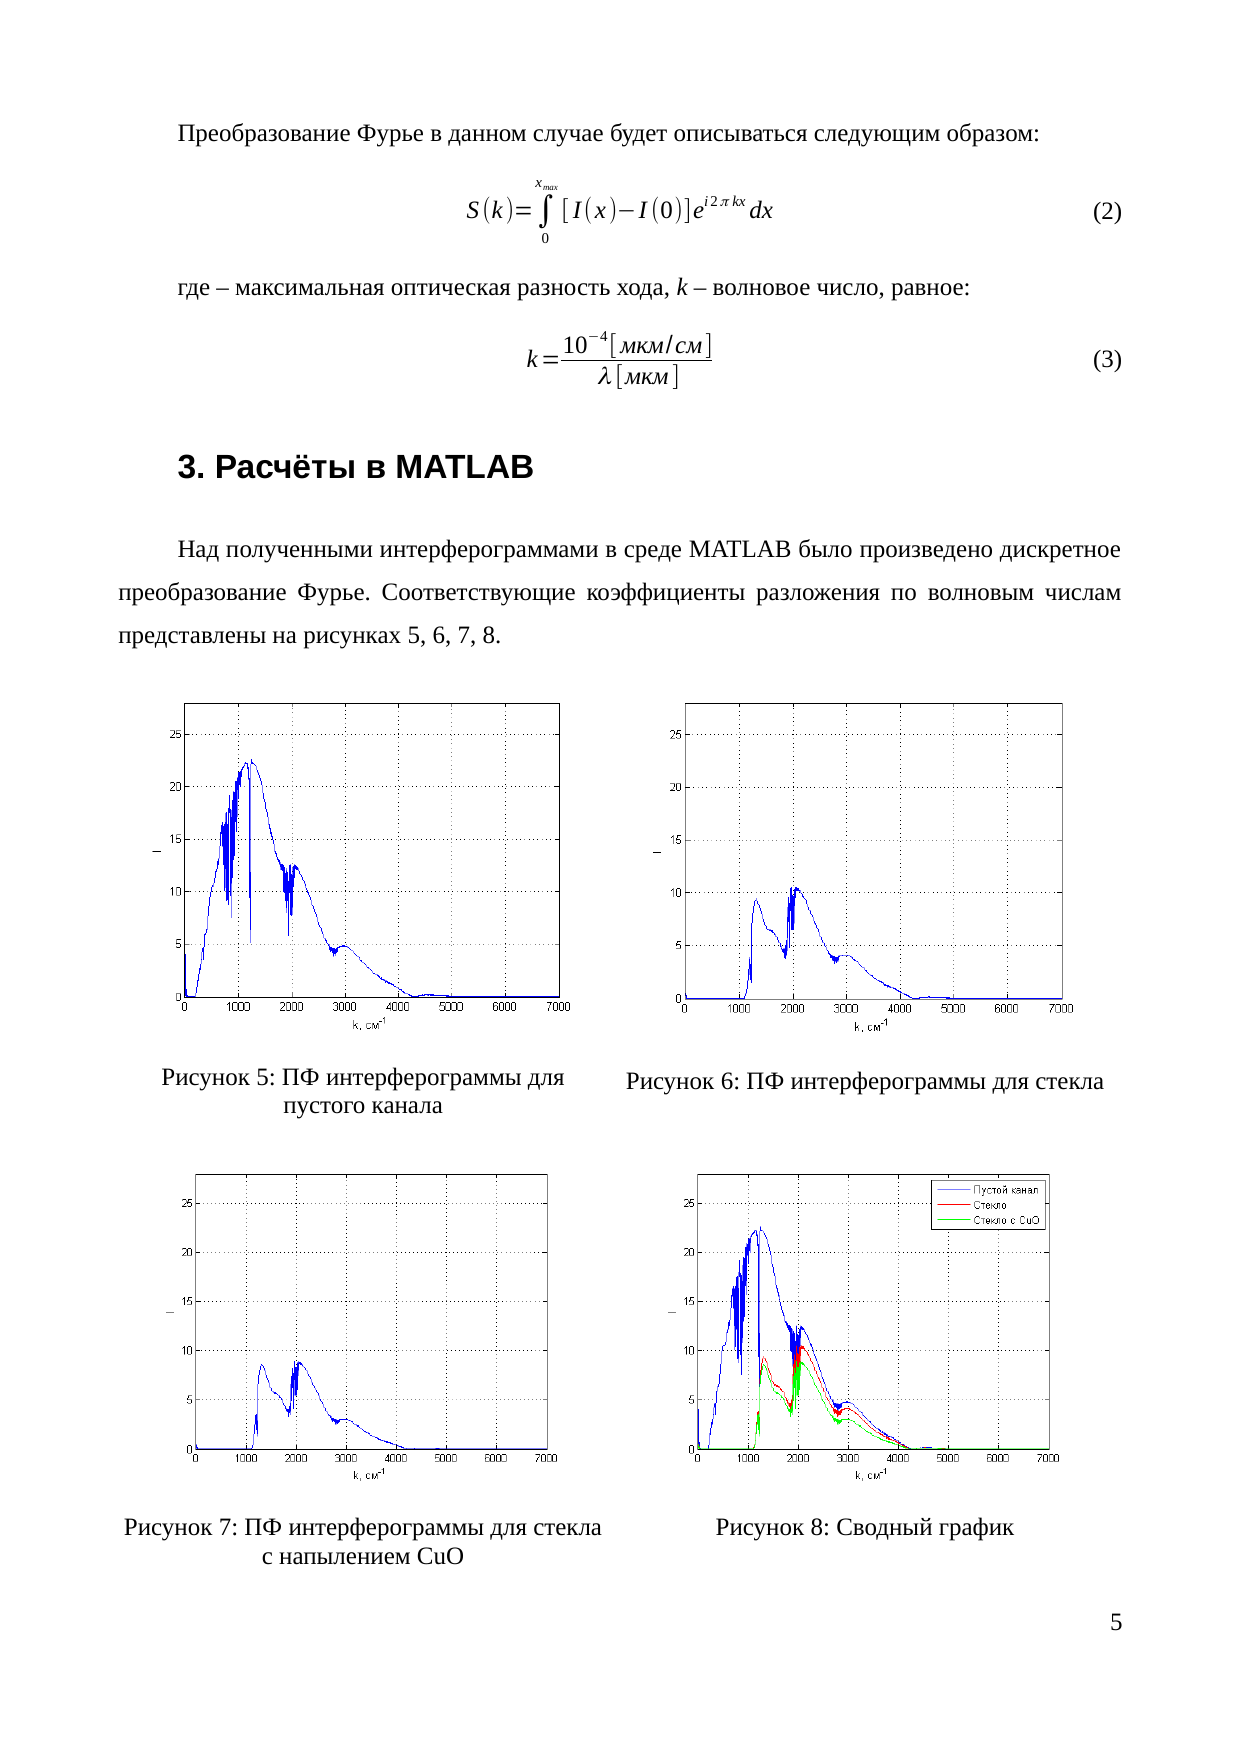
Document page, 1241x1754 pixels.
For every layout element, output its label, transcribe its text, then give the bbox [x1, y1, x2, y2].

table_header Рисунок 6: ПФ интерферограммы для стекла [608, 675, 1122, 1148]
picture [622, 675, 1107, 1038]
picture [137, 1148, 589, 1486]
text где – максимальная оптическая разность хода, k – волновое число, равное: [118, 272, 1122, 301]
picture [122, 675, 604, 1036]
picture [639, 1148, 1091, 1486]
table_cell Рисунок 7: ПФ интерферограммы для стекла с напылением CuO [118, 1149, 608, 1599]
text Преобразование Фурье в данном случае будет описываться следующим образом: [118, 118, 1122, 147]
table_header Рисунок 5: ПФ интерферограммы для пустого канала [118, 675, 608, 1148]
text (2) [118, 173, 1122, 246]
subtitle Расчёты в MATLAB [118, 447, 1122, 485]
text Над полученными интерферограммами в среде MATLAB было произведено дискретное преобразование Фурье. Соответствующие коэффициенты разложения по волновым числам представлены на рисунках 5, 6, 7, 8. [118, 534, 1122, 649]
table_cell Рисунок 8: Сводный график [608, 1149, 1122, 1599]
text (3) [118, 327, 1122, 391]
